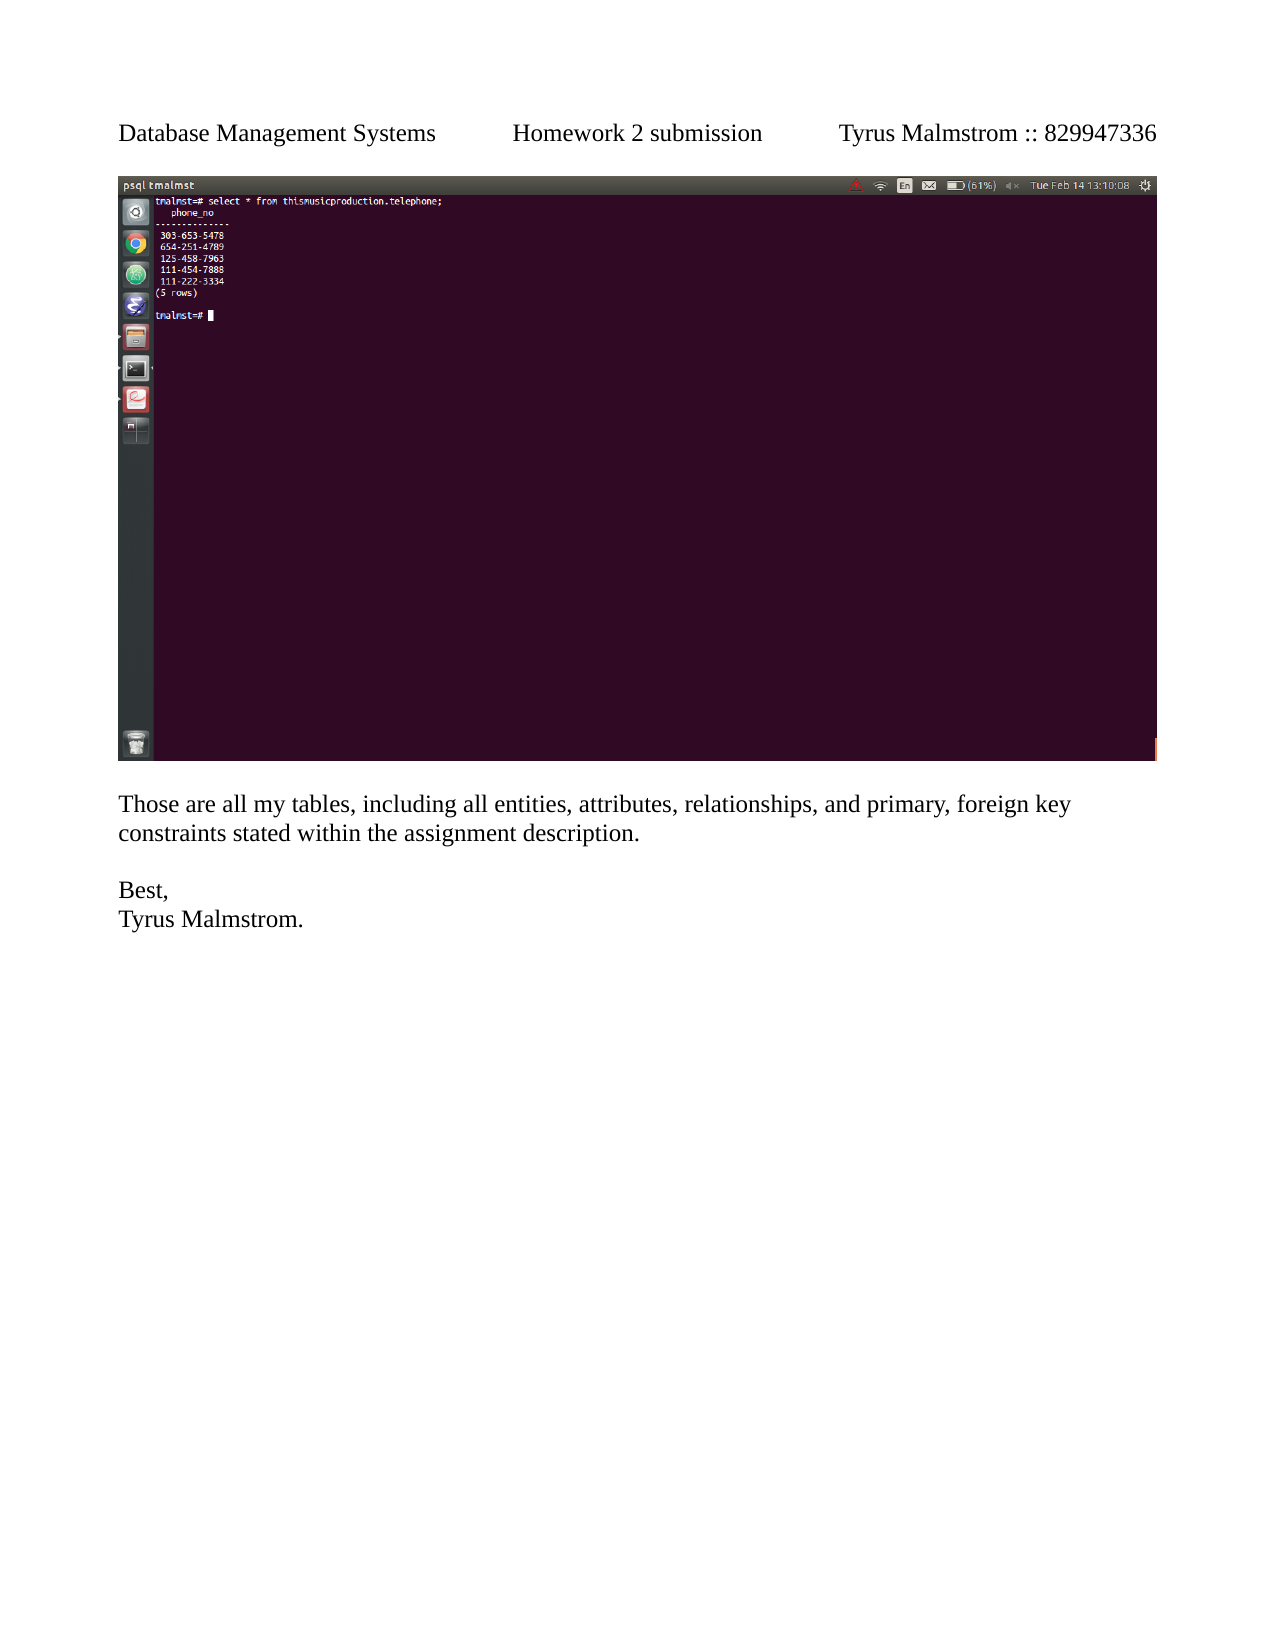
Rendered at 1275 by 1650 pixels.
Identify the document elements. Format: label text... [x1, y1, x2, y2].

text Tyrus Malmstrom. [118, 904, 1157, 933]
text Those are all my tables, including all entities, attributes, relationships, and primary, foreign key constraints stated within the assignment description. [118, 789, 1157, 847]
text Best, [118, 875, 1157, 904]
picture [118, 176, 1157, 761]
